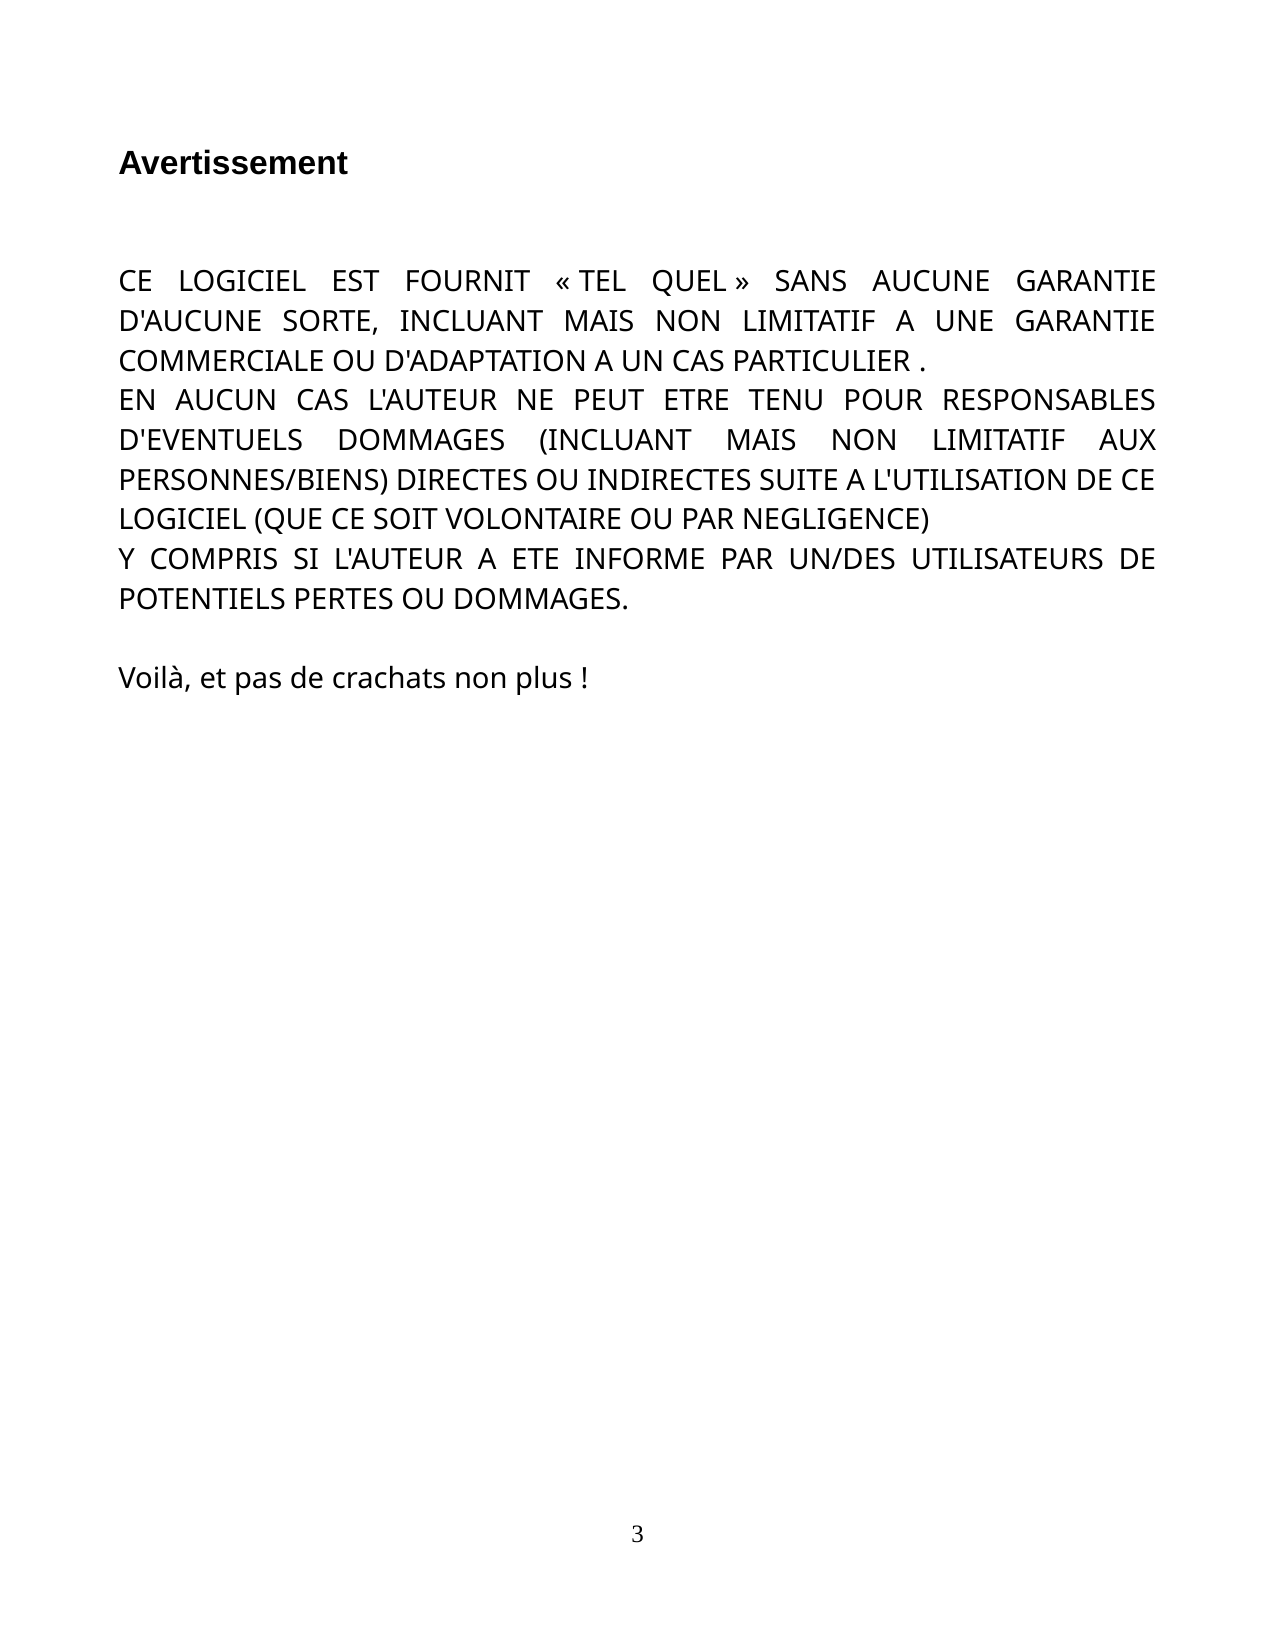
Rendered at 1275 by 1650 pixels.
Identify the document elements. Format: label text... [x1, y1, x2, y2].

text Y COMPRIS SI L'AUTEUR A ETE INFORME PAR UN/DES UTILISATEURS DE POTENTIELS PERTES OU DOMMAGES. [118, 538, 1157, 618]
text EN AUCUN CAS L'AUTEUR NE PEUT ETRE TENU POUR RESPONSABLES D'EVENTUELS DOMMAGES (INCLUANT MAIS NON LIMITATIF AUX PERSONNES/BIENS) DIRECTES OU INDIRECTES SUITE A L'UTILISATION DE CE LOGICIEL (QUE CE SOIT VOLONTAIRE OU PAR NEGLIGENCE) [118, 379, 1157, 538]
text CE LOGICIEL EST FOURNIT « TEL QUEL » SANS AUCUNE GARANTIE D'AUCUNE SORTE, INCLUANT MAIS NON LIMITATIF A UNE GARANTIE COMMERCIALE OU D'ADAPTATION A UN CAS PARTICULIER . [118, 261, 1157, 379]
text Voilà, et pas de crachats non plus ! [118, 657, 1157, 697]
subtitle Avertissement [118, 143, 1157, 182]
